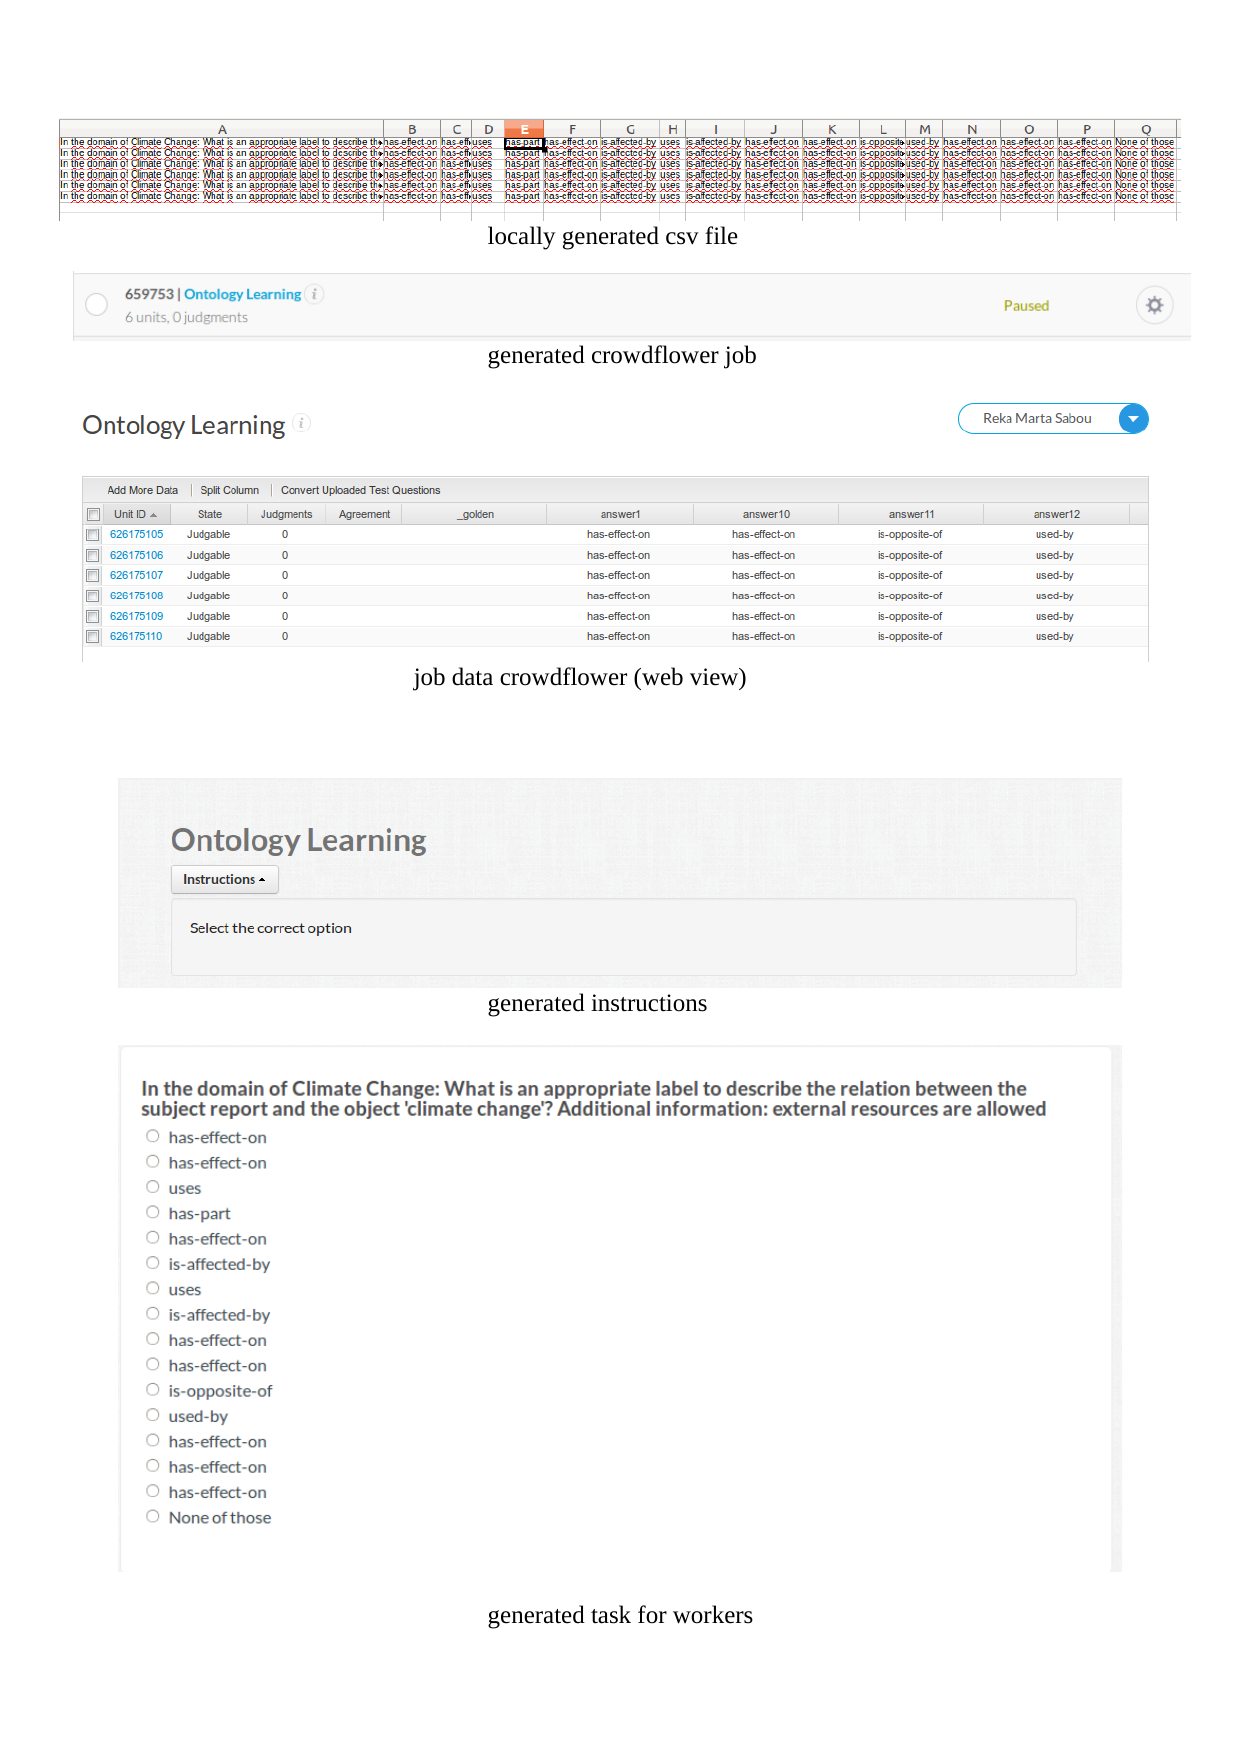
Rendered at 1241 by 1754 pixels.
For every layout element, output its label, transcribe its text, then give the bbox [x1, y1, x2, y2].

picture [69, 271, 1192, 341]
picture [118, 776, 1123, 988]
picture [78, 397, 1162, 662]
text generated crowdflower job [118, 341, 1122, 369]
text job data crowdflower (web view) [118, 662, 1122, 690]
text generated instructions [118, 988, 1122, 1016]
picture [118, 1045, 1123, 1572]
text [118, 250, 1122, 271]
picture [59, 118, 1182, 221]
text generated task for workers [118, 1600, 1122, 1629]
text locally generated csv file [118, 221, 1122, 250]
